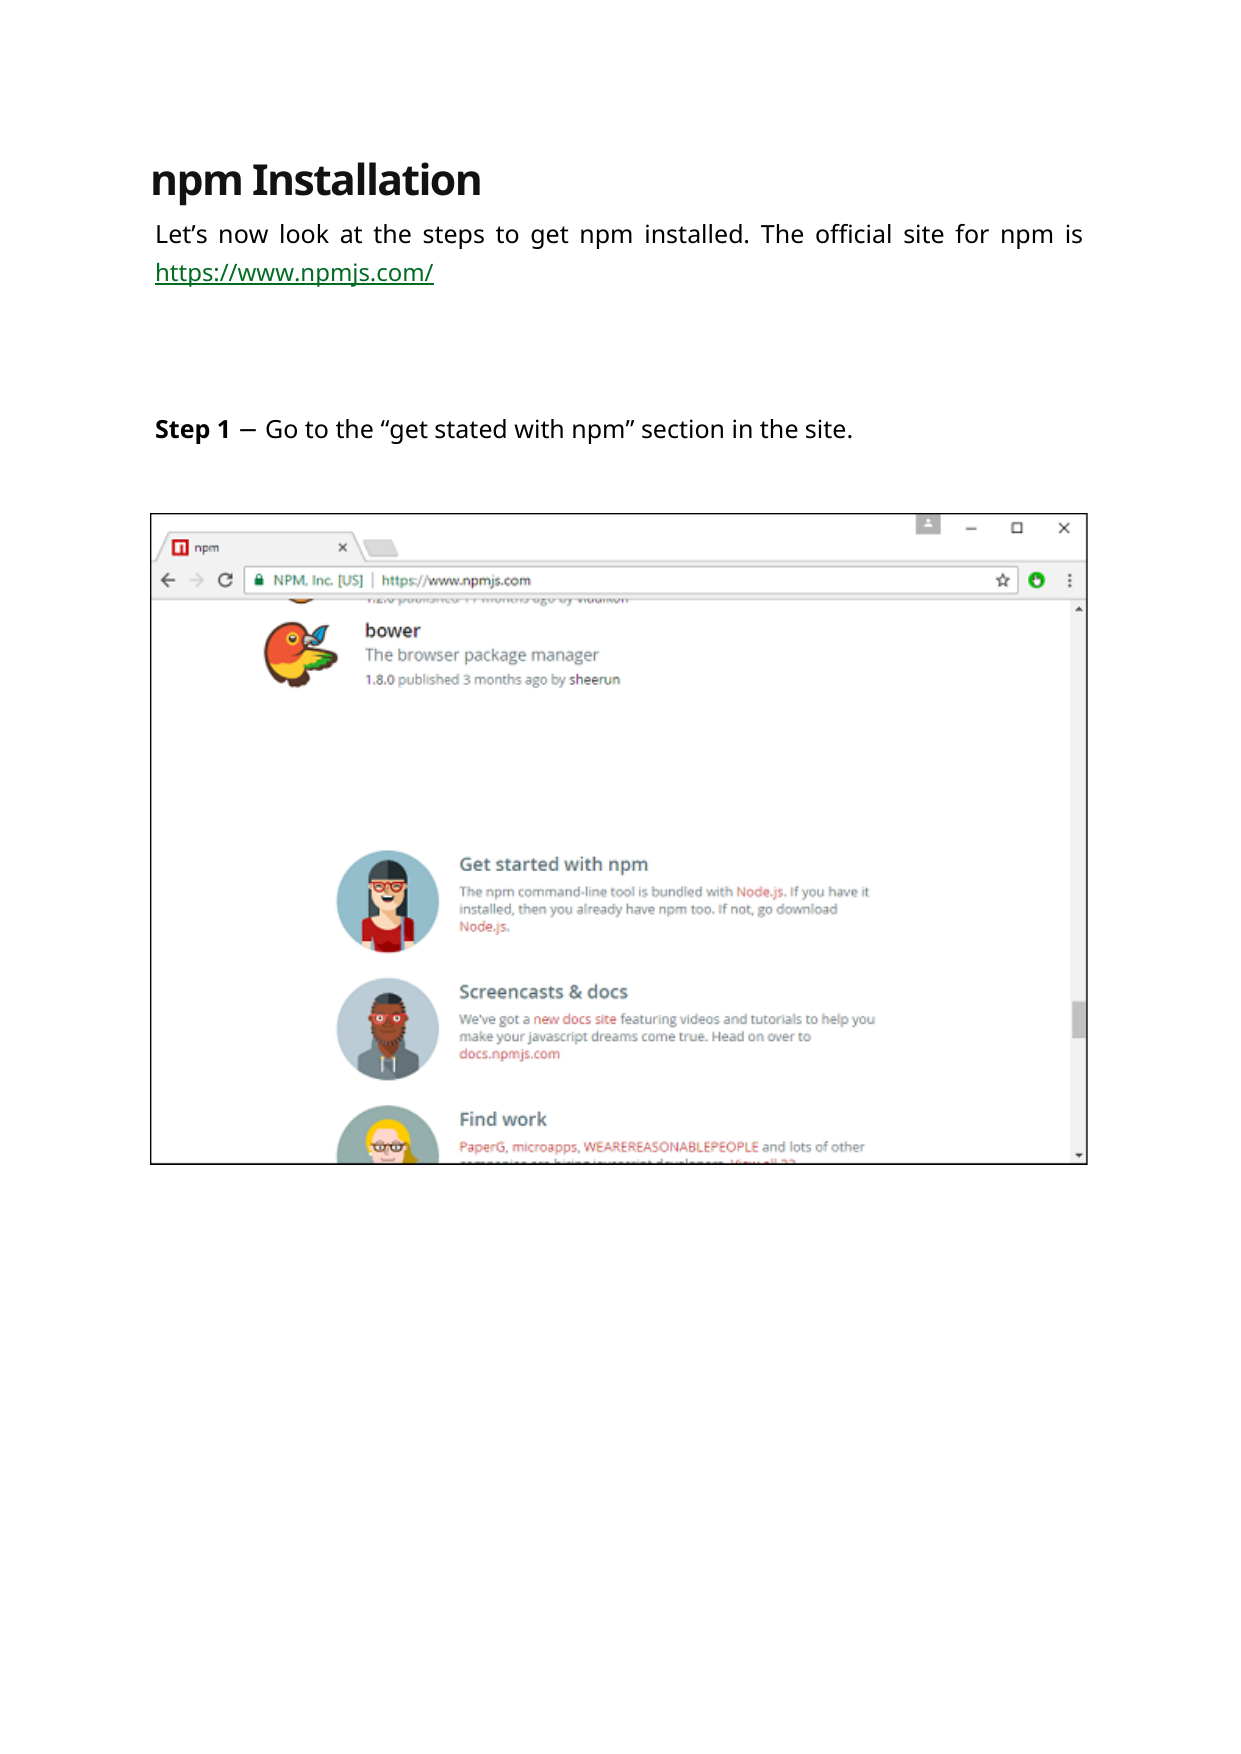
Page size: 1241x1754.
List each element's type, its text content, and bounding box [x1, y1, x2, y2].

text Let’s now look at the steps to get npm installed. The official site for npm is https://www.npmjs.com/ [155, 213, 1085, 288]
subtitle npm Installation [150, 150, 1085, 208]
text Step 1 − Go to the “get stated with npm” section in the site. [155, 408, 1085, 446]
